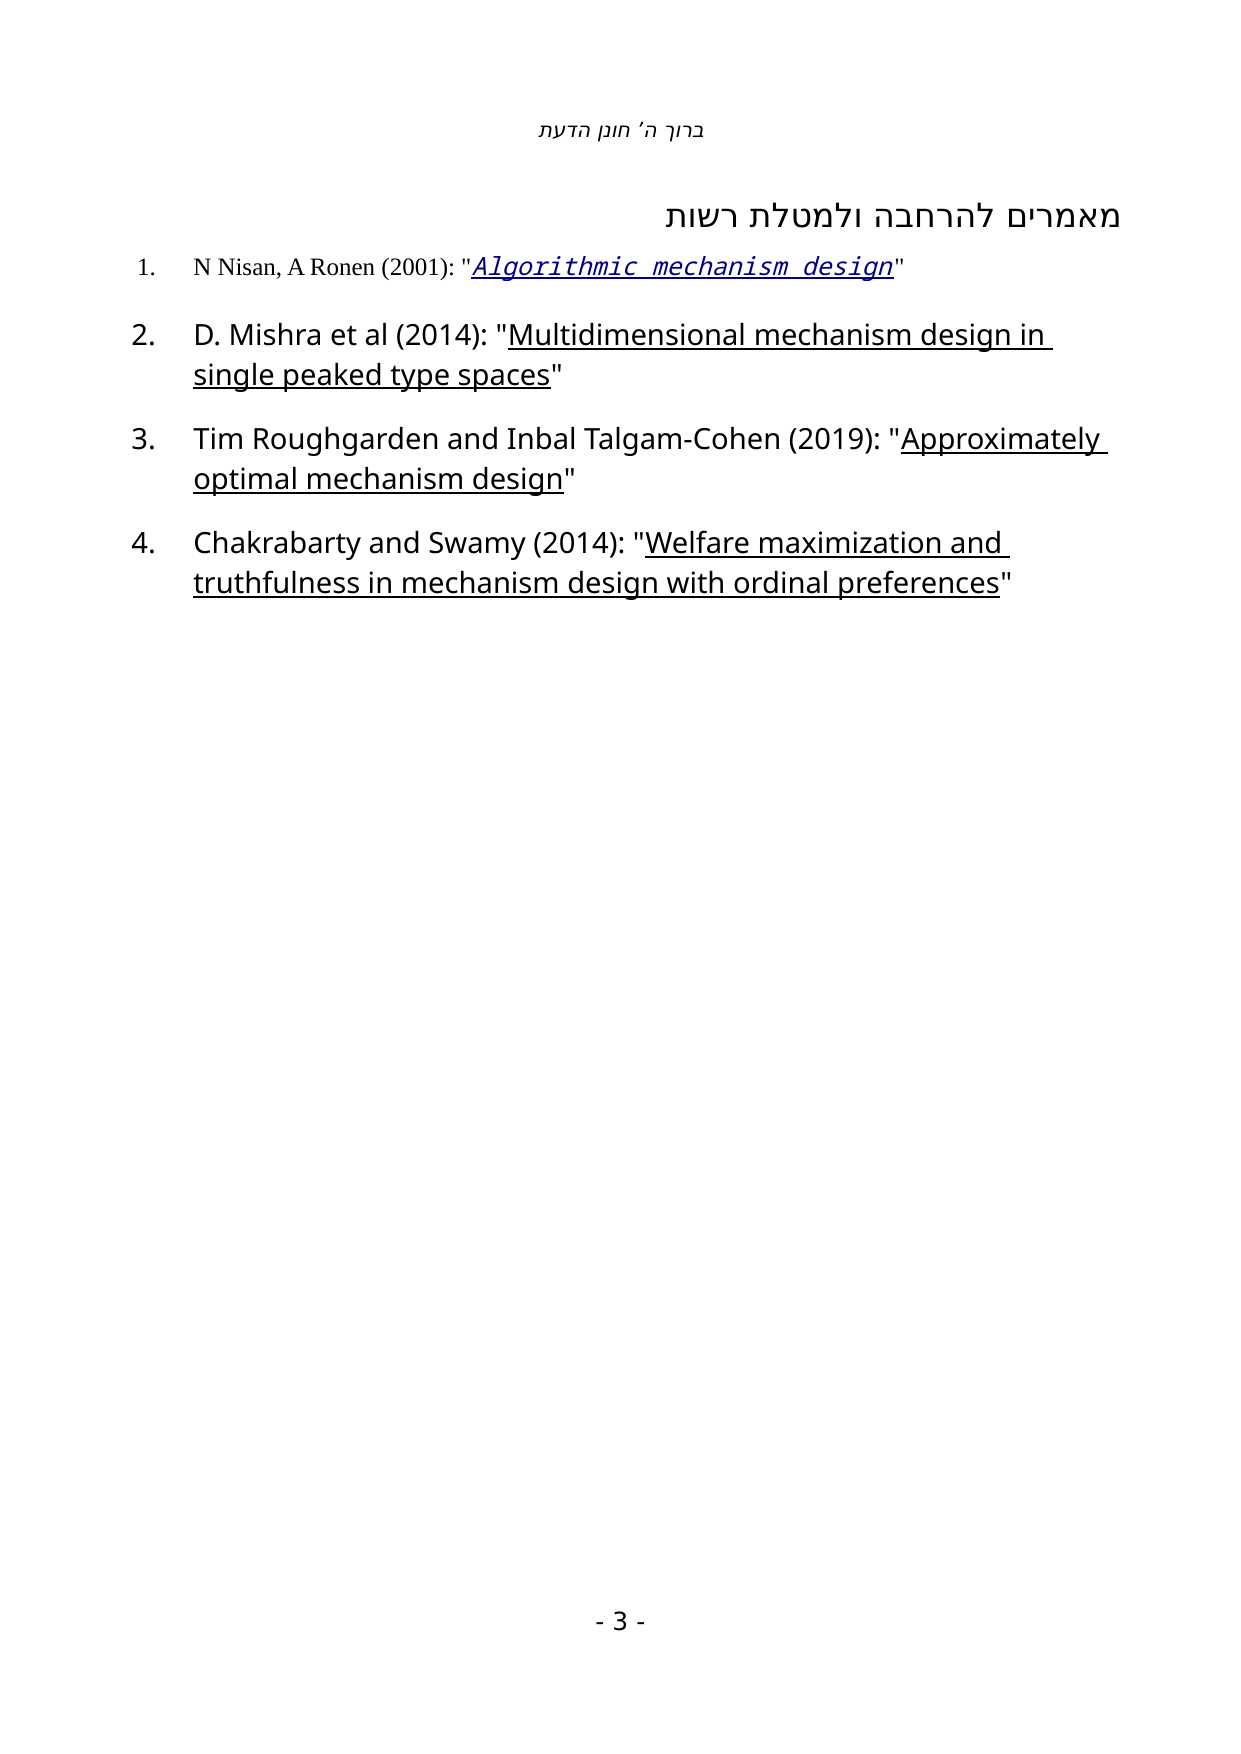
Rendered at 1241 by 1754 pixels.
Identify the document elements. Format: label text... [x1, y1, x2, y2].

subtitle מאמרים להרחבה ולמטלת רשות [118, 197, 1122, 236]
subtitle Chakrabarty and Swamy (2014): "Welfare maximization and truthfulness in mechanism design with ordinal preferences‏" [156, 523, 1122, 602]
subtitle Tim Roughgarden and Inbal Talgam-Cohen (2019): "Approximately optimal mechanism design‏" [156, 418, 1122, 498]
list N Nisan, A Ronen (2001): "Algorithmic mechanism design‏" [156, 248, 1122, 282]
subtitle D. Mishra et al (2014): "Multidimensional mechanism design in single peaked type spaces‏" [156, 314, 1122, 393]
